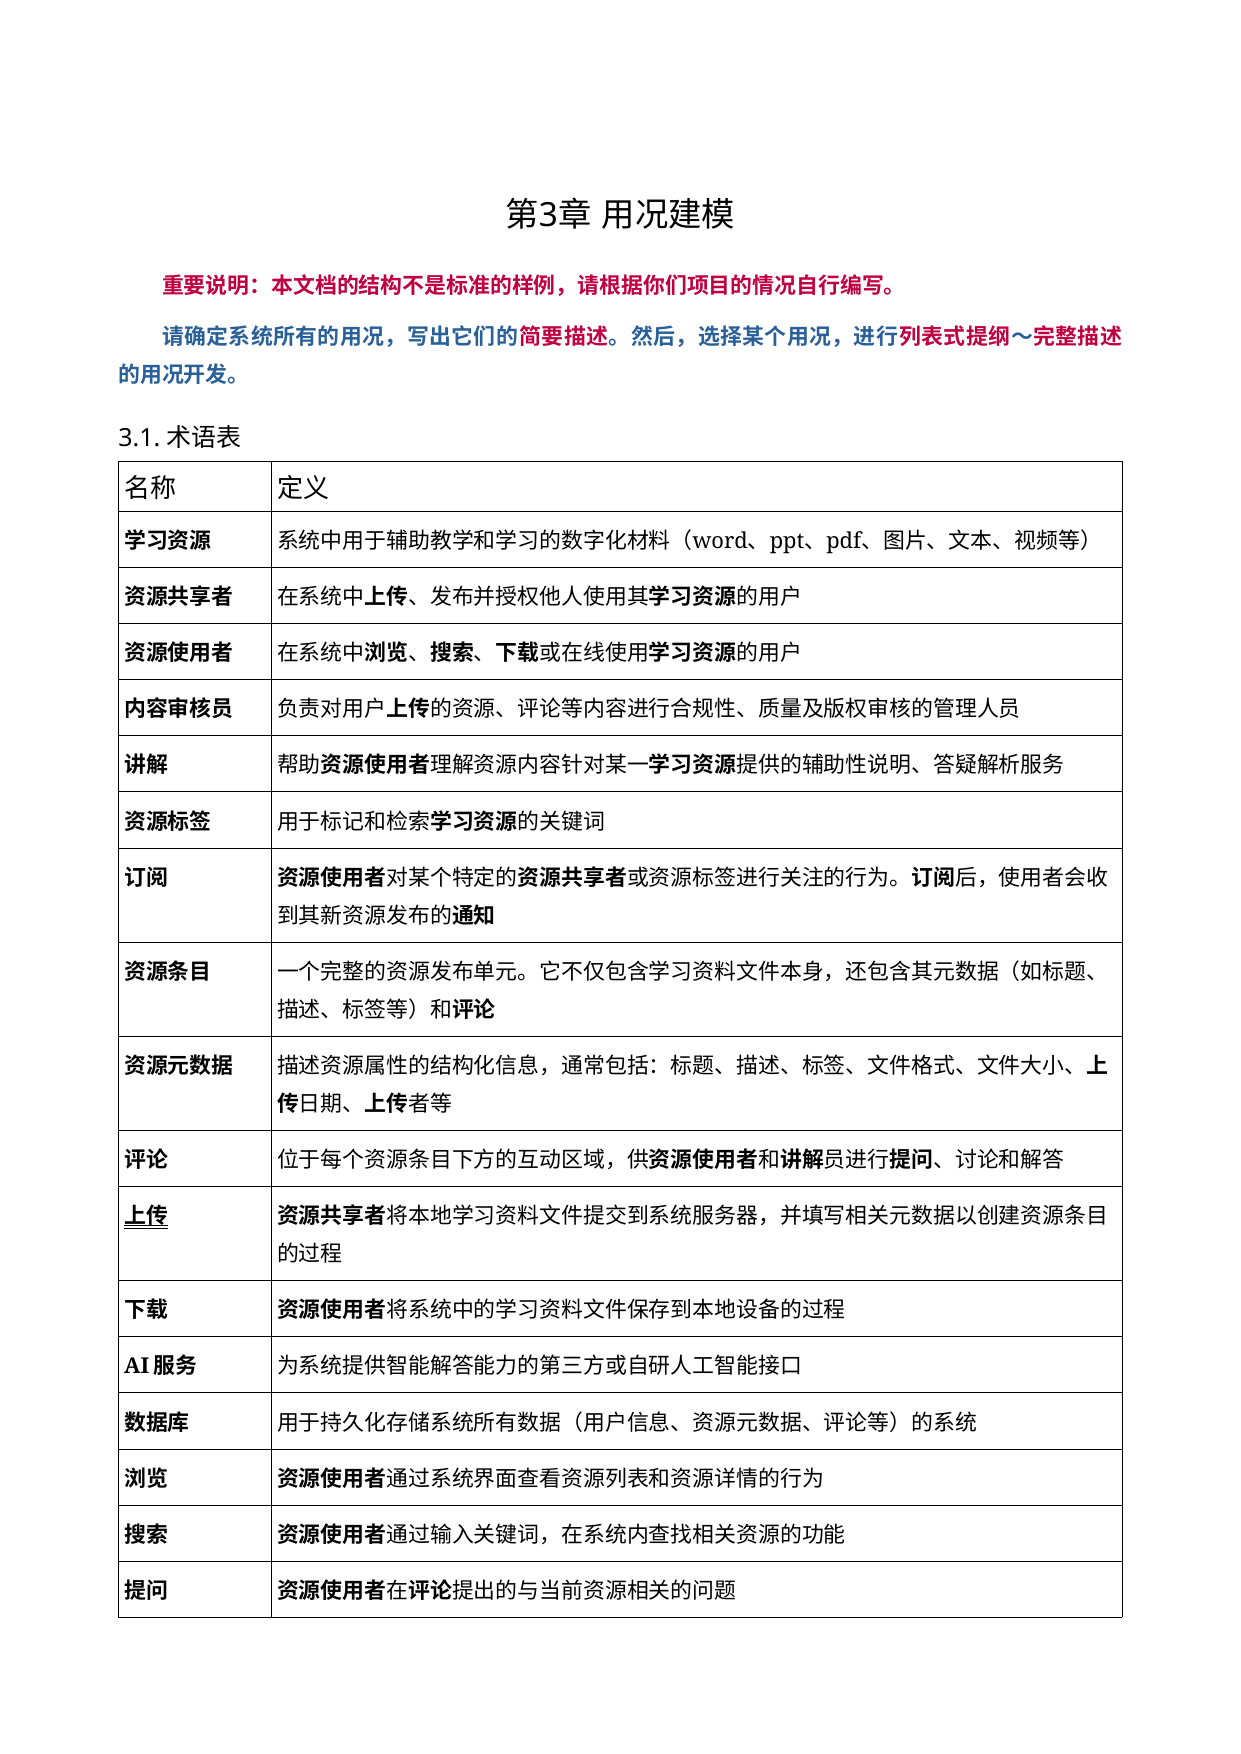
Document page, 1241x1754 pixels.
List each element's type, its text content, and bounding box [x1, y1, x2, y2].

table_cell 讲解 [119, 736, 271, 791]
table_cell 浏览 [119, 1450, 271, 1504]
table_cell 系统中用于辅助教学和学习的数字化材料（word、ppt、pdf、图片、文本、视频等） [272, 512, 1122, 567]
table_cell 资源共享者 [119, 568, 271, 623]
table_cell 资源共享者将本地学习资料文件提交到系统服务器，并填写相关元数据以创建资源条目的过程 [272, 1187, 1122, 1280]
table_cell 内容审核员 [119, 680, 271, 735]
table_header 定义 [272, 462, 1122, 511]
text 请确定系统所有的用况，写出它们的简要描述。然后，选择某个用况，进行列表式提纲～完整描述的用况开发。 [118, 319, 1122, 389]
table_cell 学习资源 [119, 512, 271, 567]
table_cell 资源标签 [119, 792, 271, 847]
table_cell 搜索 [119, 1506, 271, 1561]
table_cell 资源条目 [119, 943, 271, 1036]
table_cell 资源使用者通过系统界面查看资源列表和资源详情的行为 [272, 1450, 1122, 1504]
table_cell 订阅 [119, 849, 271, 942]
table_cell 一个完整的资源发布单元。它不仅包含学习资料文件本身，还包含其元数据（如标题、描述、标签等）和评论 [272, 943, 1122, 1036]
table_cell 数据库 [119, 1393, 271, 1448]
table_cell 提问 [119, 1562, 271, 1617]
table_cell 在系统中浏览、搜索、下载或在线使用学习资源的用户 [272, 624, 1122, 679]
table_cell 描述资源属性的结构化信息，通常包括：标题、描述、标签、文件格式、文件大小、上传日期、上传者等 [272, 1037, 1122, 1130]
table_header 名称 [119, 462, 271, 511]
table_cell 在系统中上传、发布并授权他人使用其学习资源的用户 [272, 568, 1122, 623]
table_cell 资源使用者 [119, 624, 271, 679]
table_cell 下载 [119, 1281, 271, 1336]
table_cell 帮助资源使用者理解资源内容针对某一学习资源提供的辅助性说明、答疑解析服务 [272, 736, 1122, 791]
table_cell 资源使用者对某个特定的资源共享者或资源标签进行关注的行为。订阅后，使用者会收到其新资源发布的通知 [272, 849, 1122, 942]
table_cell 用于持久化存储系统所有数据（用户信息、资源元数据、评论等）的系统 [272, 1393, 1122, 1448]
subtitle 术语表 [118, 418, 1122, 454]
table_cell 位于每个资源条目下方的互动区域，供资源使用者和讲解员进行提问、讨论和解答 [272, 1131, 1122, 1186]
table_cell 资源使用者将系统中的学习资料文件保存到本地设备的过程 [272, 1281, 1122, 1336]
subtitle 用况建模 [118, 188, 1122, 236]
table_cell 评论 [119, 1131, 271, 1186]
text 重要说明：本文档的结构不是标准的样例，请根据你们项目的情况自行编写。 [118, 268, 1122, 300]
table_cell 资源元数据 [119, 1037, 271, 1130]
table_cell 资源使用者在评论提出的与当前资源相关的问题 [272, 1562, 1122, 1617]
table_cell AI服务 [119, 1337, 271, 1392]
table_cell 资源使用者通过输入关键词，在系统内查找相关资源的功能 [272, 1506, 1122, 1561]
table_cell 为系统提供智能解答能力的第三方或自研人工智能接口 [272, 1337, 1122, 1392]
table_cell 上传 [119, 1187, 271, 1280]
table_cell 用于标记和检索学习资源的关键词 [272, 792, 1122, 847]
table_cell 负责对用户上传的资源、评论等内容进行合规性、质量及版权审核的管理人员 [272, 680, 1122, 735]
